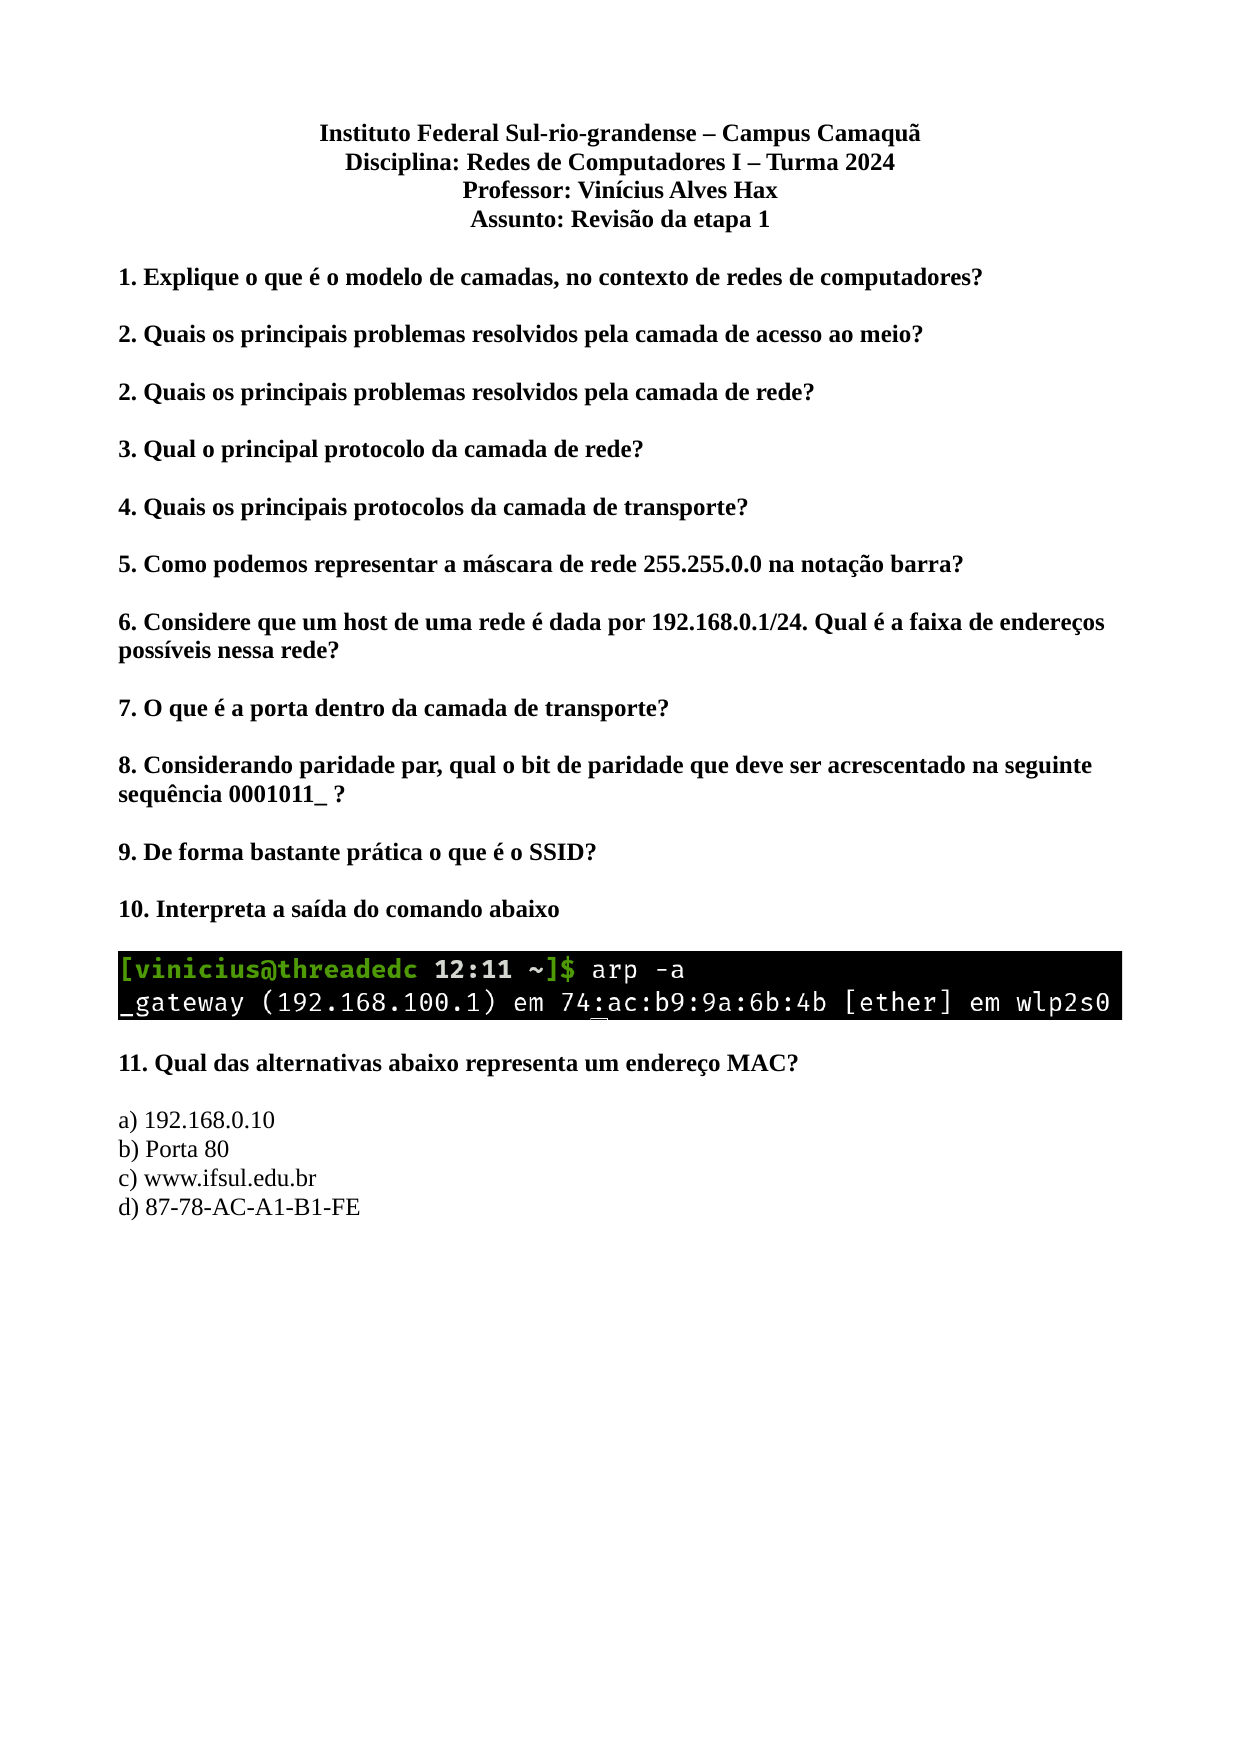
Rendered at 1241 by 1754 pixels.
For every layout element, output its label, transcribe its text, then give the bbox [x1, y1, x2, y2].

text 4. Quais os principais protocolos da camada de transporte? [118, 492, 1122, 521]
text 2. Quais os principais problemas resolvidos pela camada de rede? [118, 377, 1122, 406]
text 9. De forma bastante prática o que é o SSID? [118, 837, 1122, 866]
text a) 192.168.0.10 [118, 1105, 1122, 1134]
text 5. Como podemos representar a máscara de rede 255.255.0.0 na notação barra? [118, 549, 1122, 578]
text 7. O que é a porta dentro da camada de transporte? [118, 693, 1122, 722]
picture [118, 951, 1123, 1020]
text 3. Qual o principal protocolo da camada de rede? [118, 434, 1122, 463]
text 1. Explique o que é o modelo de camadas, no contexto de redes de computadores? [118, 262, 1122, 291]
text 6. Considere que um host de uma rede é dada por 192.168.0.1/24. Qual é a faixa de endereços possíveis nessa rede? [118, 607, 1122, 664]
text b) Porta 80 [118, 1134, 1122, 1163]
text 10. Interpreta a saída do comando abaixo [118, 894, 1122, 923]
text Disciplina: Redes de Computadores I – Turma 2024 [118, 147, 1122, 176]
text 11. Qual das alternativas abaixo representa um endereço MAC? [118, 1048, 1122, 1077]
text d) 87-78-AC-A1-B1-FE [118, 1192, 1122, 1220]
text 8. Considerando paridade par, qual o bit de paridade que deve ser acrescentado na seguinte sequência 0001011_ ? [118, 751, 1122, 808]
text Professor: Vinícius Alves Hax [118, 176, 1122, 204]
text Instituto Federal Sul-rio-grandense – Campus Camaquã [118, 118, 1122, 147]
text c) www.ifsul.edu.br [118, 1163, 1122, 1192]
text 2. Quais os principais problemas resolvidos pela camada de acesso ao meio? [118, 319, 1122, 348]
text Assunto: Revisão da etapa 1 [118, 204, 1122, 233]
